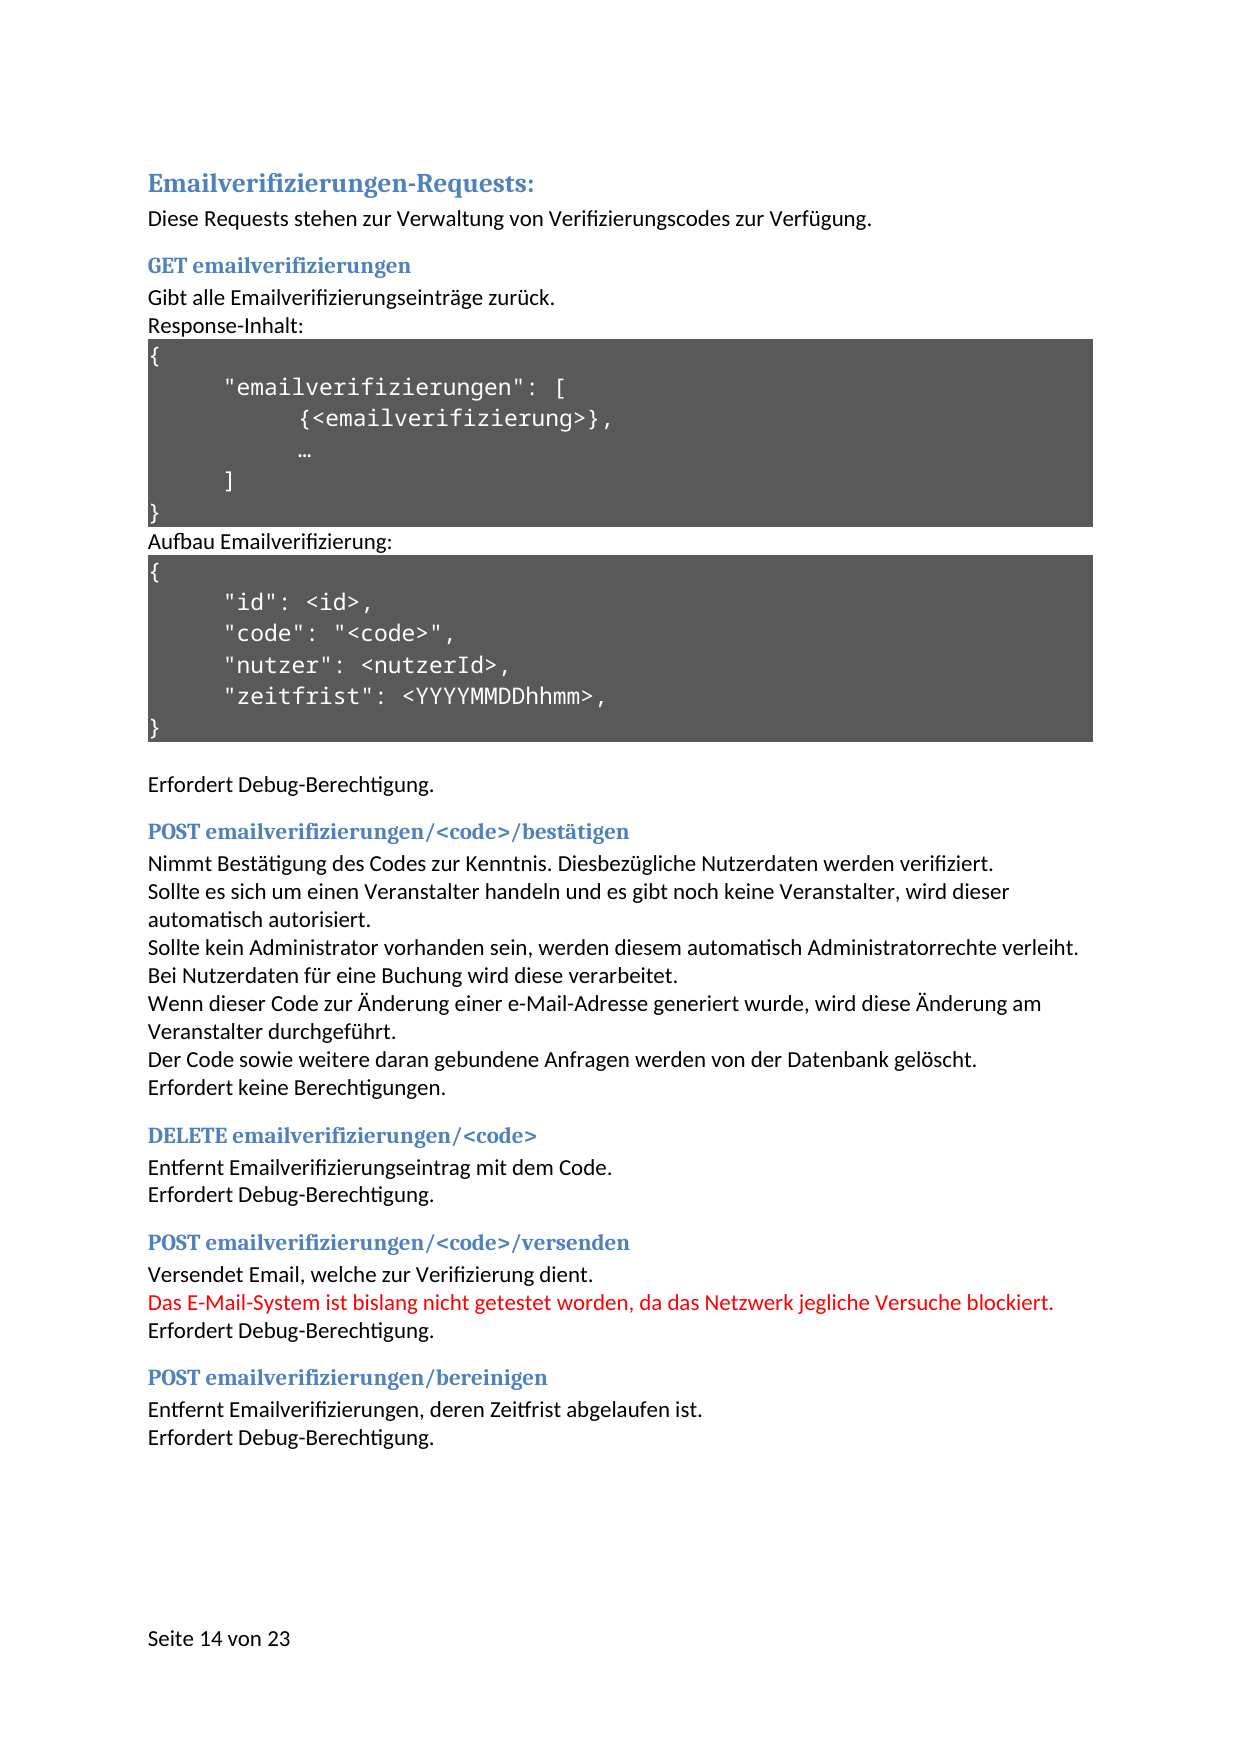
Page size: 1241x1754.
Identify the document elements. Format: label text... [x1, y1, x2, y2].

text Nimmt Bestätigung des Codes zur Kenntnis. Diesbezügliche Nutzerdaten werden verifiziert. [148, 849, 1093, 877]
text { [148, 555, 1093, 586]
text Bei Nutzerdaten für eine Buchung wird diese verarbeitet. [148, 961, 1093, 989]
text Entfernt Emailverifizierungseintrag mit dem Code. [148, 1153, 1093, 1181]
text Sollte kein Administrator vorhanden sein, werden diesem automatisch Administratorrechte verleiht. [148, 933, 1093, 961]
text { [148, 339, 1093, 371]
text ] [148, 464, 1093, 496]
text Erfordert Debug-Berechtigung. [148, 742, 1093, 798]
text Das E-Mail-System ist bislang nicht getestet worden, da das Netzwerk jegliche Versuche blockiert. [148, 1288, 1093, 1316]
text "nutzer": <nutzerId>, [148, 648, 1093, 680]
subtitle POST emailverifizierungen/bereinigen [148, 1364, 1093, 1391]
text Response-Inhalt: [148, 311, 1093, 339]
text Der Code sowie weitere daran gebundene Anfragen werden von der Datenbank gelöscht. [148, 1046, 1093, 1073]
text Diese Requests stehen zur Verwaltung von Verifizierungscodes zur Verfügung. [148, 204, 1093, 232]
text Wenn dieser Code zur Änderung einer e-Mail-Adresse generiert wurde, wird diese Änderung am Veranstalter durchgeführt. [148, 989, 1093, 1046]
subtitle Emailverifizierungen-Requests: [148, 168, 1093, 199]
text Sollte es sich um einen Veranstalter handeln und es gibt noch keine Veranstalter, wird dieser automatisch autorisiert. [148, 877, 1093, 933]
text Erfordert Debug-Berechtigung. [148, 1423, 1093, 1451]
text } [148, 711, 1093, 742]
subtitle POST emailverifizierungen/<code>/versenden [148, 1229, 1093, 1256]
text Erfordert keine Berechtigungen. [148, 1073, 1093, 1102]
text "code": "<code>", [148, 617, 1093, 648]
text Entfernt Emailverifizierungen, deren Zeitfrist abgelaufen ist. [148, 1395, 1093, 1423]
text … [148, 433, 1093, 464]
text {<emailverifizierung>}, [148, 402, 1093, 433]
text Erfordert Debug-Berechtigung. [148, 1316, 1093, 1344]
text Erfordert Debug-Berechtigung. [148, 1181, 1093, 1209]
text Gibt alle Emailverifizierungseinträge zurück. [148, 283, 1093, 311]
text Versendet Email, welche zur Verifizierung dient. [148, 1260, 1093, 1288]
text "zeitfrist": <YYYYMMDDhhmm>, [148, 680, 1093, 711]
text } [148, 496, 1093, 527]
text Aufbau Emailverifizierung: [148, 527, 1093, 555]
subtitle POST emailverifizierungen/<code>/bestätigen [148, 819, 1093, 846]
text "emailverifizierungen": [ [148, 371, 1093, 402]
text "id": <id>, [148, 586, 1093, 617]
subtitle DELETE emailverifizierungen/<code> [148, 1122, 1093, 1149]
subtitle GET emailverifizierungen [148, 253, 1093, 279]
